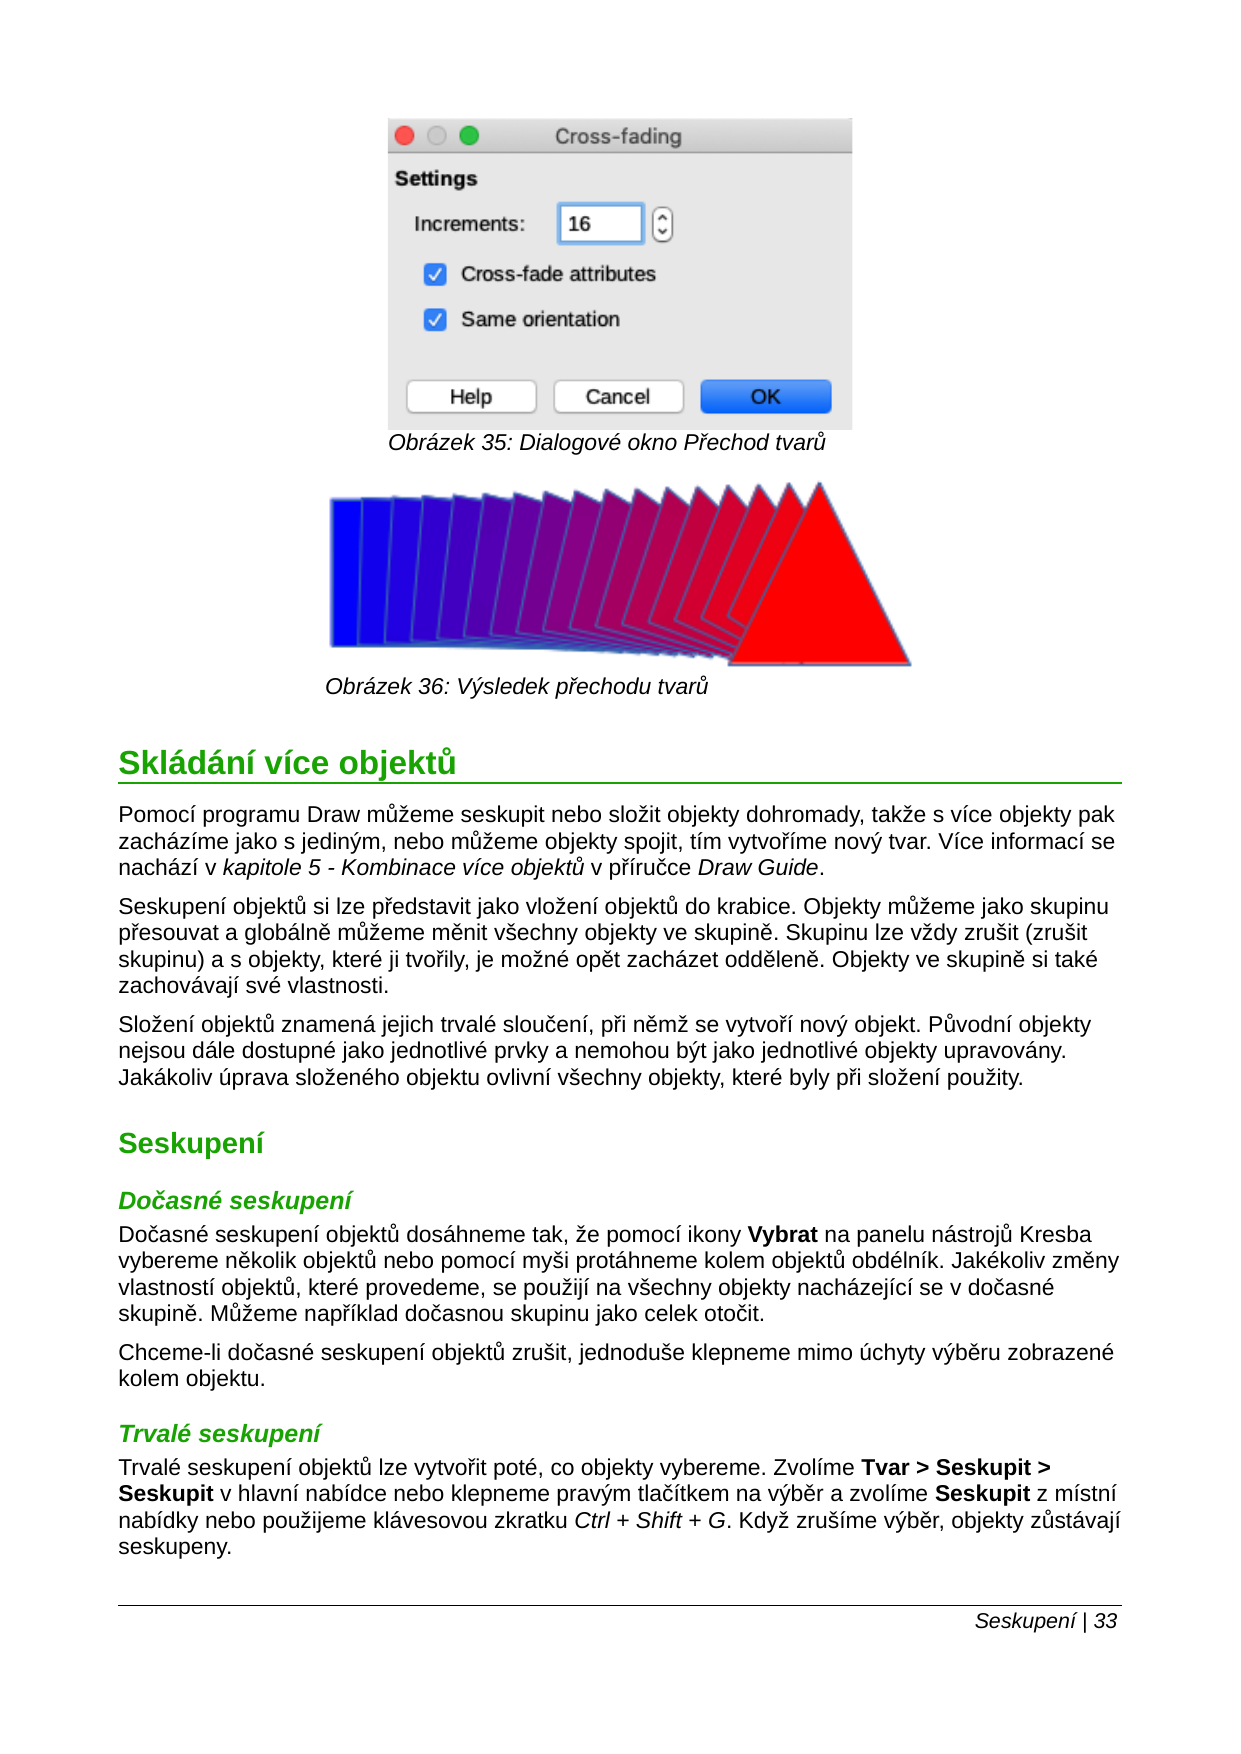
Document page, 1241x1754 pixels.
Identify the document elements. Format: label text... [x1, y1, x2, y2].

text Složení objektů znamená jejich trvalé sloučení, při němž se vytvoří nový objekt. Původní objekty nejsou dále dostupné jako jednotlivé prvky a nemohou být jako jednotlivé objekty upravovány. Jakákoliv úprava složeného objektu ovlivní všechny objekty, které byly při složení použity. [118, 1011, 1122, 1090]
text Obrázek 35: Dialogové okno Přechod tvarů [388, 430, 852, 456]
text Obrázek 36: Výsledek přechodu tvarů [325, 673, 915, 699]
picture [387, 118, 853, 430]
subtitle Trvalé seskupení [118, 1419, 1122, 1448]
text Pomocí programu Draw můžeme seskupit nebo složit objekty dohromady, takže s více objekty pak zacházíme jako s jediným, nebo můžeme objekty spojit, tím vytvoříme nový tvar. Více informací se nachází v kapitole 5 - Kombinace více objektů v příručce Draw Guide. [118, 801, 1122, 880]
picture [325, 479, 916, 673]
subtitle Dočasné seskupení [118, 1186, 1122, 1215]
text Seskupení objektů si lze představit jako vložení objektů do krabice. Objekty můžeme jako skupinu přesouvat a globálně můžeme měnit všechny objekty ve skupině. Skupinu lze vždy zrušit (zrušit skupinu) a s objekty, které ji tvořily, je možné opět zacházet odděleně. Objekty ve skupině si také zachovávají své vlastnosti. [118, 893, 1122, 998]
subtitle Seskupení [118, 1126, 1122, 1159]
text Dočasné seskupení objektů dosáhneme tak, že pomocí ikony Vybrat na panelu nástrojů Kresba vybereme několik objektů nebo pomocí myši protáhneme kolem objektů obdélník. Jakékoliv změny vlastností objektů, které provedeme, se použijí na všechny objekty nacházející se v dočasné skupině. Můžeme například dočasnou skupinu jako celek otočit. [118, 1221, 1122, 1327]
subtitle Skládání více objektů [118, 743, 1122, 782]
text Trvalé seskupení objektů lze vytvořit poté, co objekty vybereme. Zvolíme Tvar > Seskupit > Seskupit v hlavní nabídce nebo klepneme pravým tlačítkem na výběr a zvolíme Seskupit z místní nabídky nebo použijeme klávesovou zkratku Ctrl + Shift + G. Když zrušíme výběr, objekty zůstávají seskupeny. [118, 1454, 1122, 1559]
text Chceme-li dočasné seskupení objektů zrušit, jednoduše klepneme mimo úchyty výběru zobrazené kolem objektu. [118, 1339, 1122, 1392]
